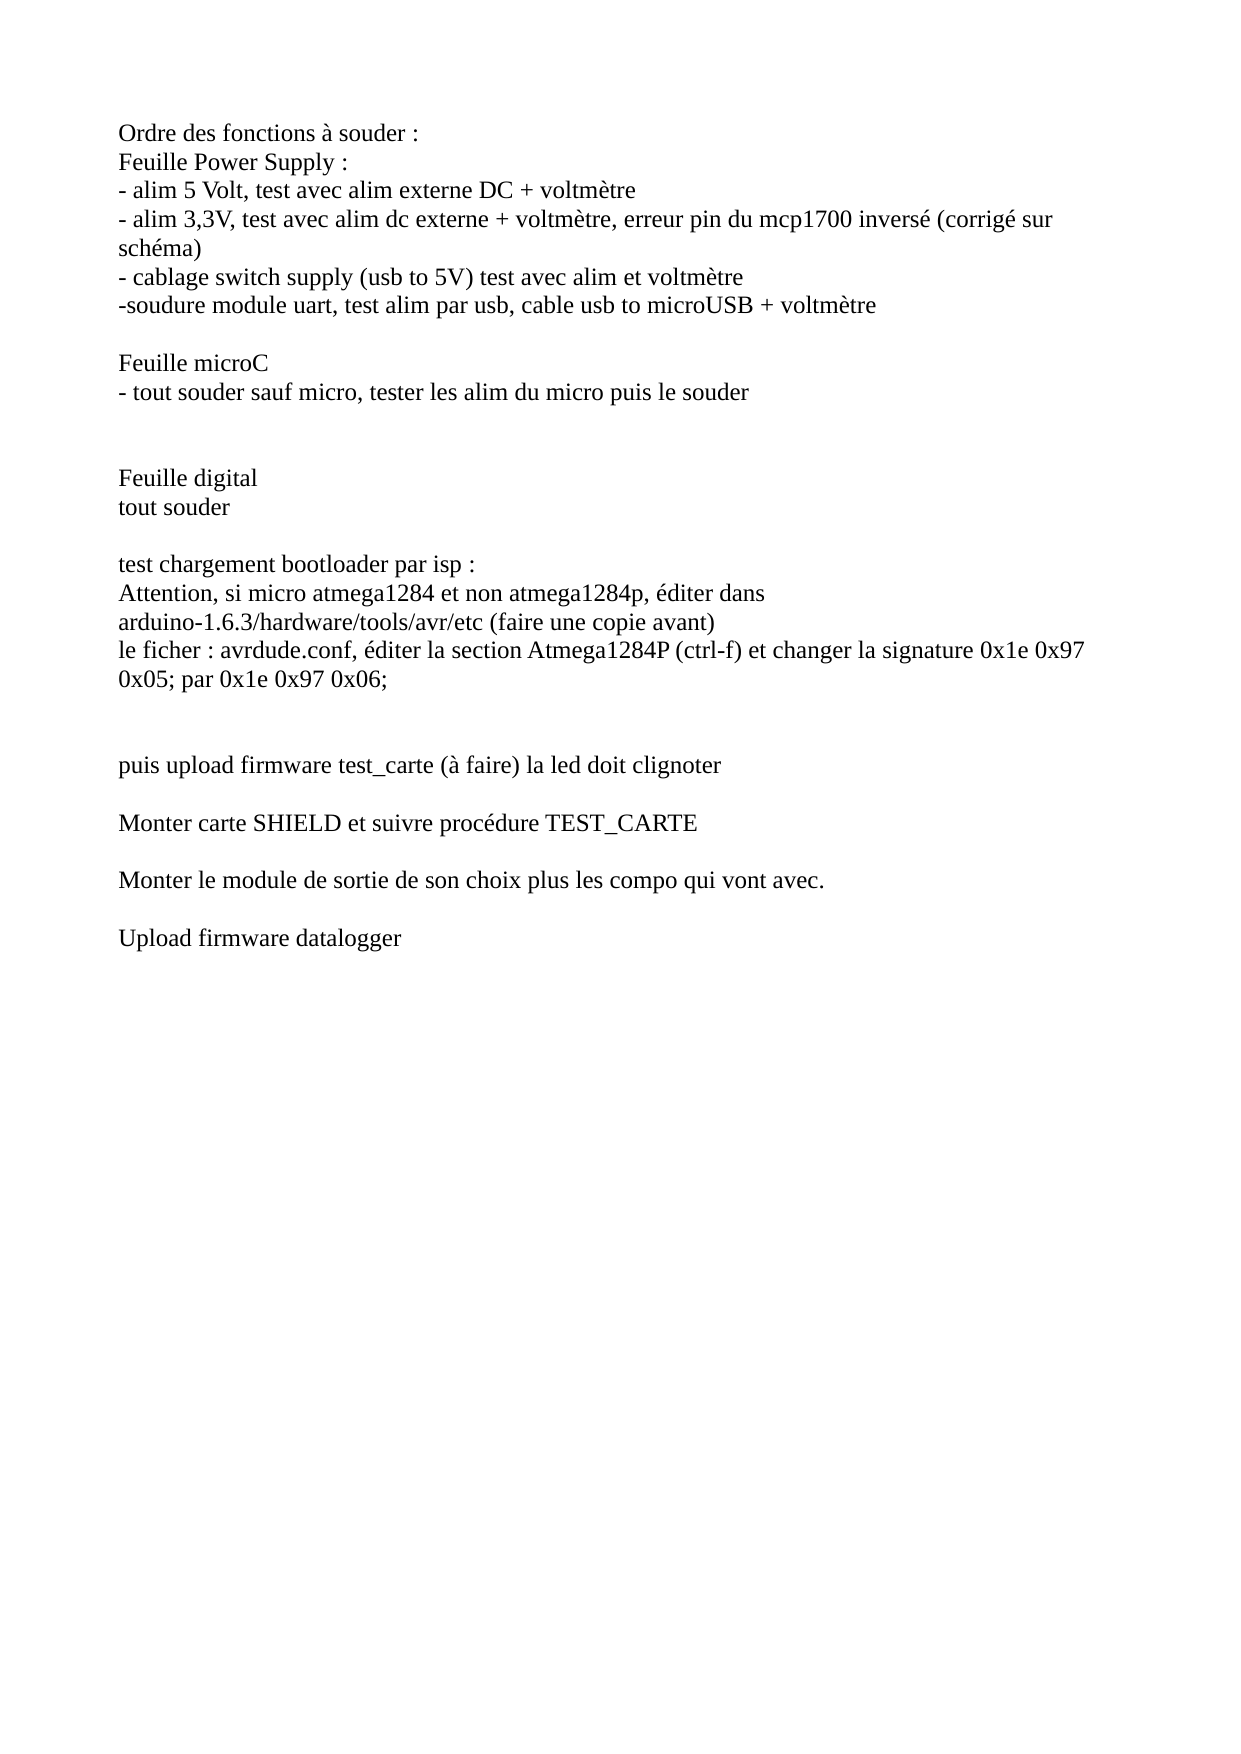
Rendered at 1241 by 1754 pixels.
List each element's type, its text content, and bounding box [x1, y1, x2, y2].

text - cablage switch supply (usb to 5V) test avec alim et voltmètre [118, 262, 1122, 291]
text -soudure module uart, test alim par usb, cable usb to microUSB + voltmètre [118, 291, 1122, 319]
text Feuille digital [118, 463, 1122, 492]
text puis upload firmware test_carte (à faire) la led doit clignoter [118, 751, 1122, 779]
text Monter carte SHIELD et suivre procédure TEST_CARTE [118, 808, 1122, 837]
text Feuille microC [118, 348, 1122, 377]
text Feuille Power Supply : [118, 147, 1122, 176]
text - tout souder sauf micro, tester les alim du micro puis le souder [118, 377, 1122, 406]
text le ficher : avrdude.conf, éditer la section Atmega1284P (ctrl-f) et changer la signature 0x1e 0x97 0x05; par 0x1e 0x97 0x06; [118, 636, 1122, 693]
text - alim 3,3V, test avec alim dc externe + voltmètre, erreur pin du mcp1700 inversé (corrigé sur schéma) [118, 204, 1122, 262]
text - alim 5 Volt, test avec alim externe DC + voltmètre [118, 176, 1122, 204]
text Upload firmware datalogger [118, 923, 1122, 952]
text Ordre des fonctions à souder : [118, 118, 1122, 147]
text Attention, si micro atmega1284 et non atmega1284p, éditer dans arduino-1.6.3/hardware/tools/avr/etc (faire une copie avant) [118, 578, 1122, 636]
text test chargement bootloader par isp : [118, 549, 1122, 578]
text Monter le module de sortie de son choix plus les compo qui vont avec. [118, 866, 1122, 894]
text tout souder [118, 492, 1122, 521]
